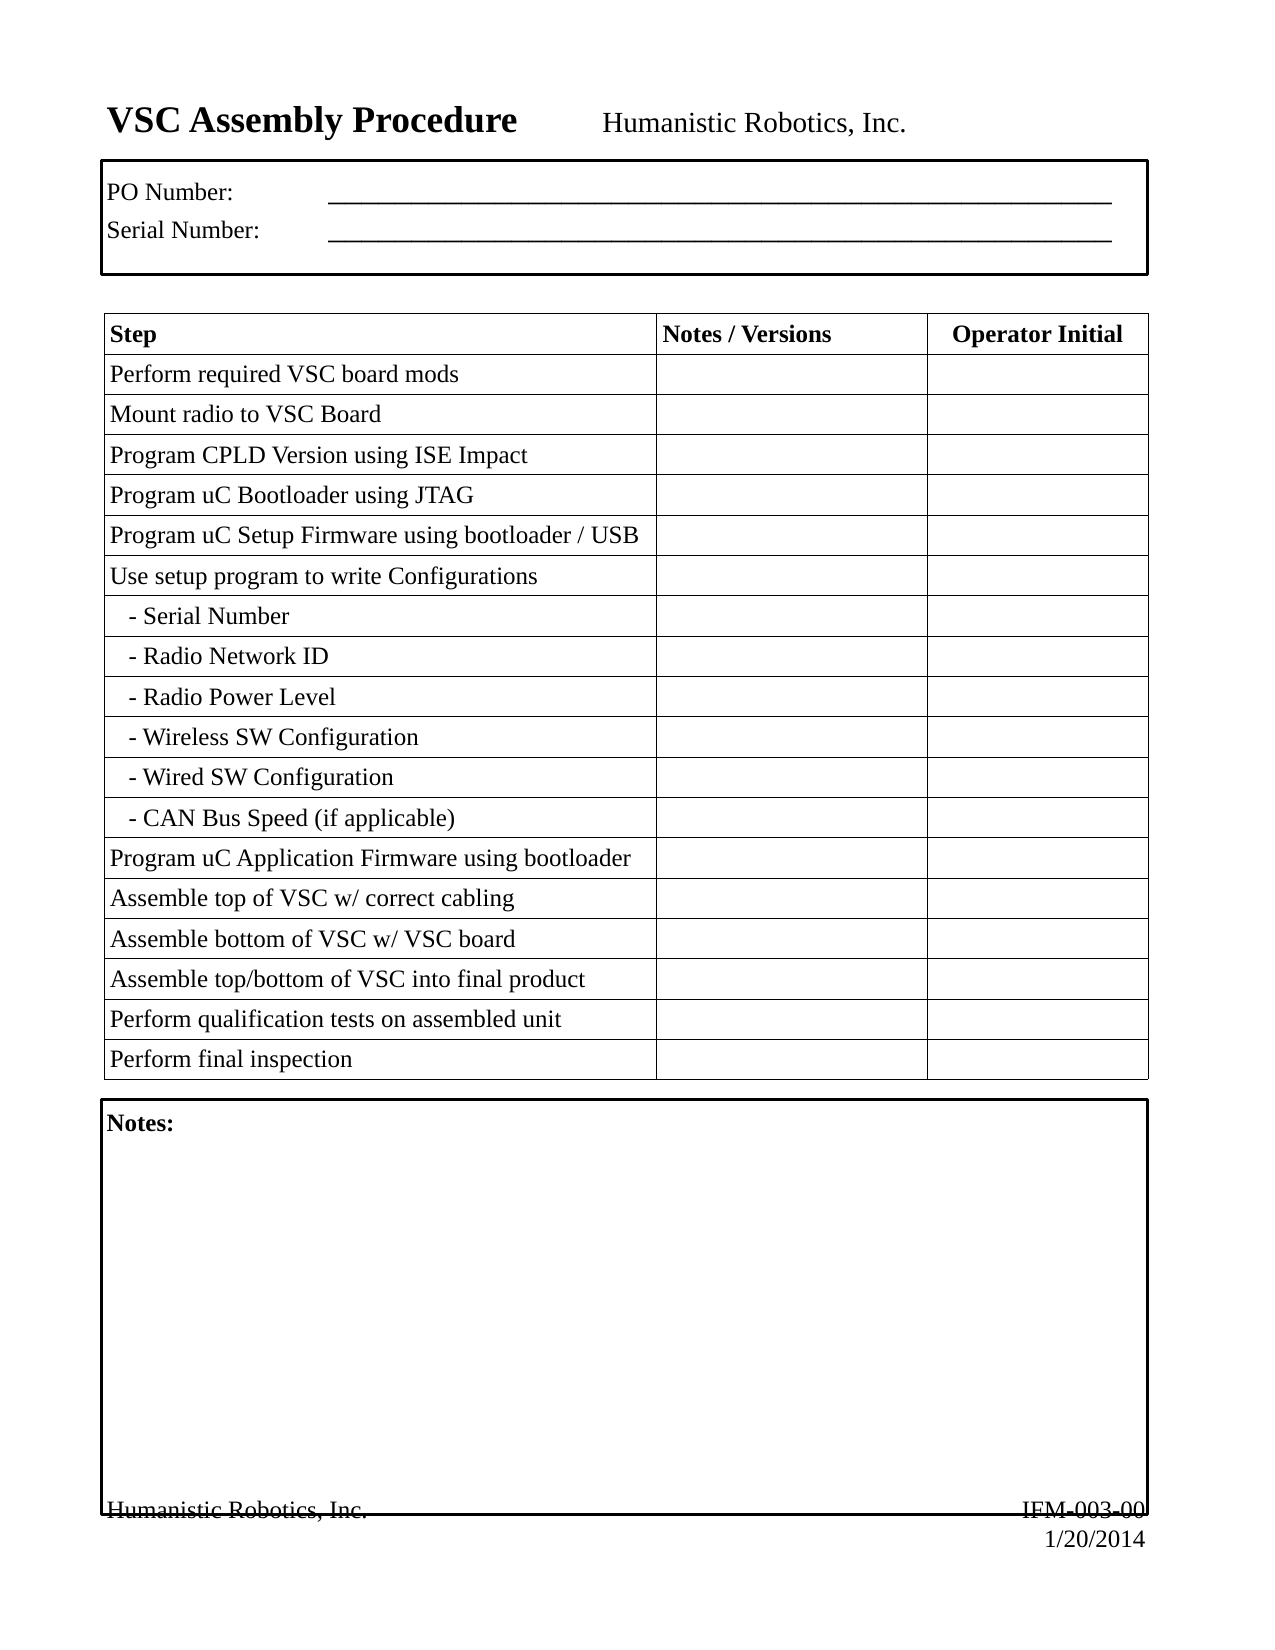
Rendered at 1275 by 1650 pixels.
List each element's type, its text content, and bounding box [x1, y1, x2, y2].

table_cell - Wired SW Configuration [105, 758, 656, 797]
table_cell Assemble top of VSC w/ correct cabling [105, 879, 656, 918]
table_cell [657, 637, 927, 676]
table_cell [657, 596, 927, 636]
table_cell [657, 556, 927, 595]
text VSC Assembly Procedure Humanistic Robotics, Inc. [106, 97, 1168, 141]
table_cell - Serial Number [105, 596, 656, 636]
text [1149, 1108, 1168, 1137]
table_cell [928, 677, 1148, 716]
table_cell [928, 556, 1148, 595]
table_cell [928, 395, 1148, 434]
table_cell [928, 717, 1148, 757]
table_cell Perform qualification tests on assembled unit [105, 1000, 656, 1039]
table_cell Assemble bottom of VSC w/ VSC board [105, 919, 656, 958]
table_cell [657, 798, 927, 837]
table_cell [928, 516, 1148, 555]
text Notes: [106, 1108, 1146, 1137]
table_cell [657, 1000, 927, 1039]
table_cell [928, 355, 1148, 394]
table_cell [928, 838, 1148, 877]
table_header Notes / Versions [657, 314, 927, 353]
table_cell [657, 717, 927, 757]
table_cell [928, 637, 1148, 676]
table_cell Program uC Application Firmware using bootloader [105, 838, 656, 877]
table_cell - Wireless SW Configuration [105, 717, 656, 757]
table_cell [657, 1040, 927, 1079]
table_cell Program uC Setup Firmware using bootloader / USB [105, 516, 656, 555]
table_cell [657, 758, 927, 797]
table_cell Perform required VSC board mods [105, 355, 656, 394]
table_cell [657, 475, 927, 515]
table_cell [657, 435, 927, 474]
table_cell [928, 475, 1148, 515]
table_cell [928, 596, 1148, 636]
table_cell - Radio Network ID [105, 637, 656, 676]
table_cell [657, 677, 927, 716]
table_header Operator Initial [928, 314, 1148, 353]
table_cell Program CPLD Version using ISE Impact [105, 435, 656, 474]
table_cell [928, 798, 1148, 837]
table_cell [928, 1000, 1148, 1039]
table_cell Assemble top/bottom of VSC into final product [105, 959, 656, 998]
table_cell - CAN Bus Speed (if applicable) [105, 798, 656, 837]
table_cell [928, 879, 1148, 918]
table_header Step [105, 314, 656, 353]
table_cell [657, 516, 927, 555]
table_cell [928, 919, 1148, 958]
table_cell [928, 959, 1148, 998]
table_cell [657, 355, 927, 394]
text PO Number: _______________________________________________ [106, 169, 1146, 208]
table_cell Program uC Bootloader using JTAG [105, 475, 656, 515]
table_cell [657, 838, 927, 877]
table_cell - Radio Power Level [105, 677, 656, 716]
table_cell [928, 435, 1148, 474]
table_cell [928, 1040, 1148, 1079]
table_cell [657, 879, 927, 918]
table_cell Perform final inspection [105, 1040, 656, 1079]
table_cell Mount radio to VSC Board [105, 395, 656, 434]
table_cell [657, 395, 927, 434]
text Serial Number: _______________________________________________ [106, 208, 1146, 246]
table_cell [657, 959, 927, 998]
table_cell [657, 919, 927, 958]
table_cell [928, 758, 1148, 797]
table_cell Use setup program to write Configurations [105, 556, 656, 595]
